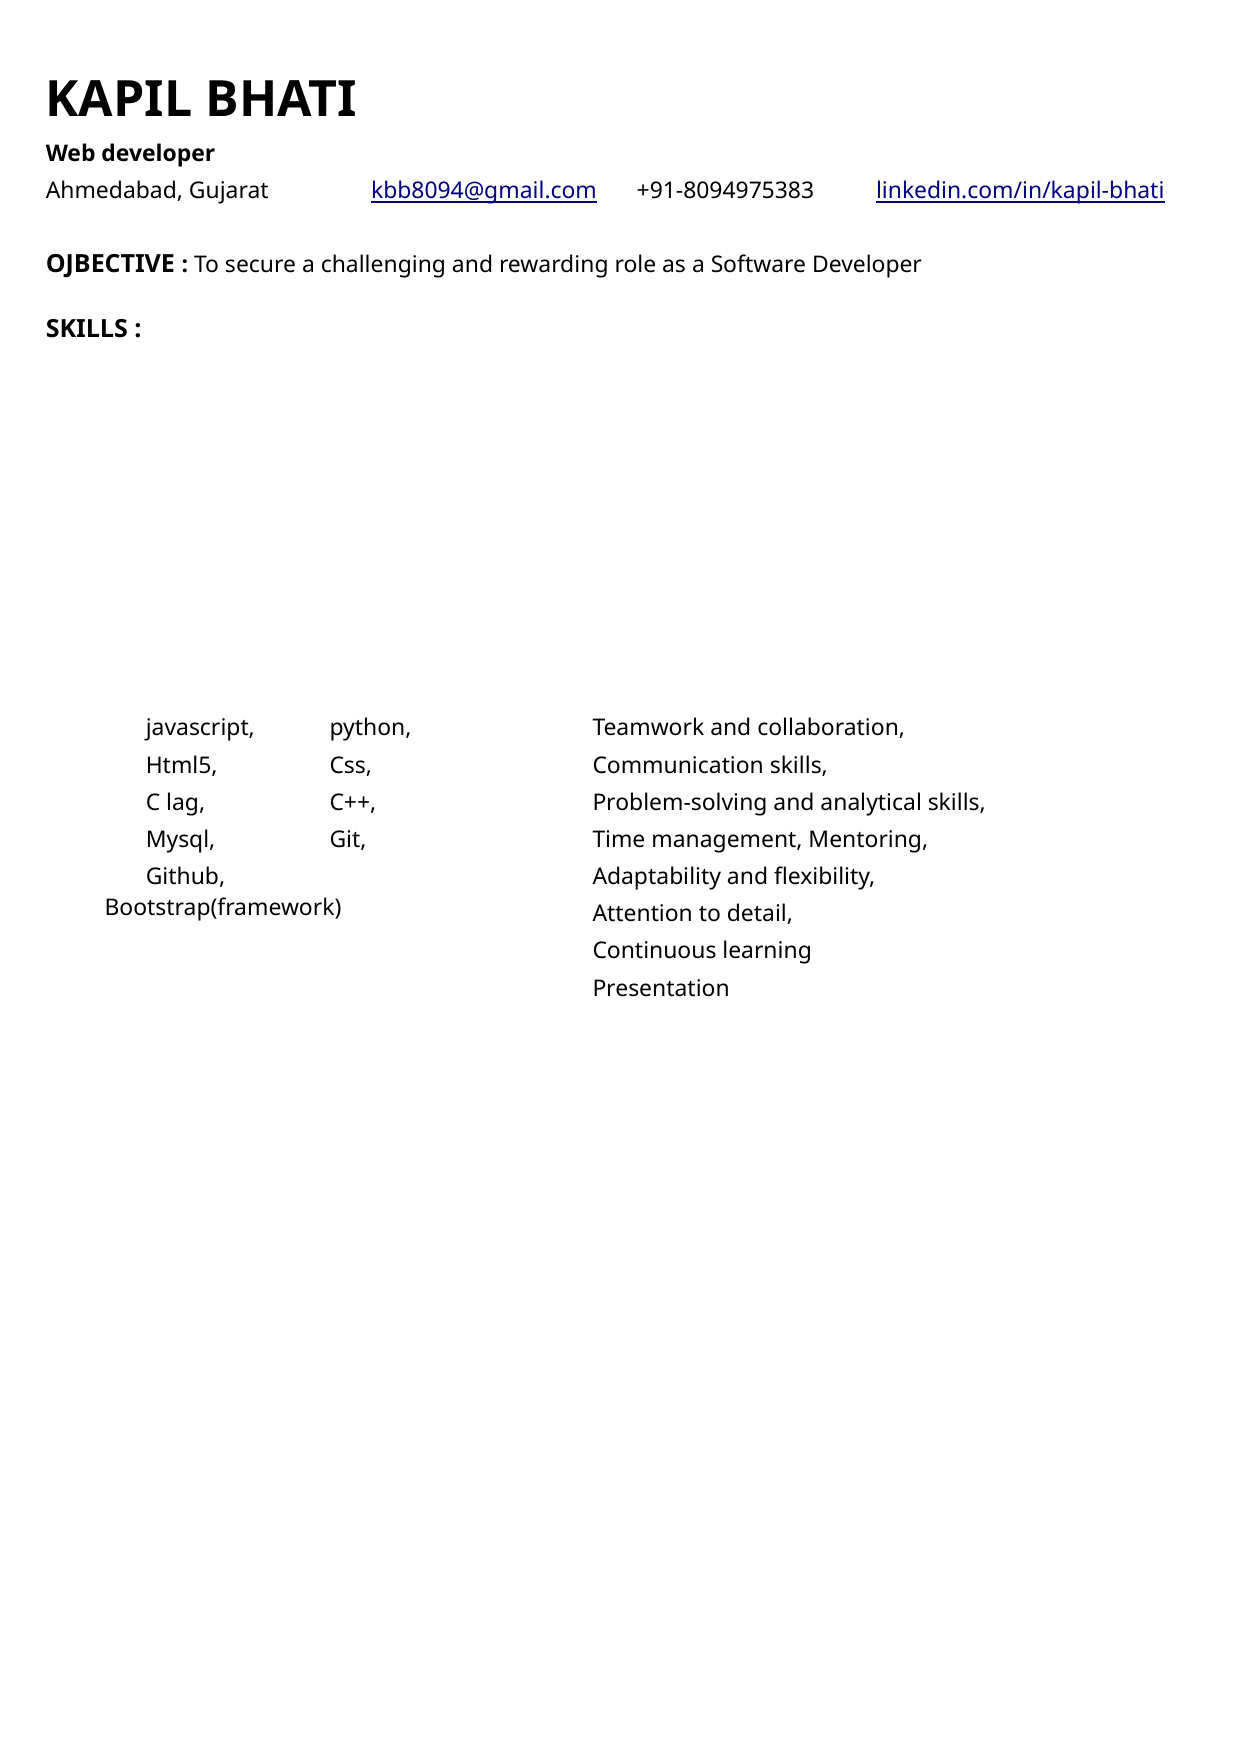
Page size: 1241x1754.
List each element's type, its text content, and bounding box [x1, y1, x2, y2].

text Ahmedabad, Gujarat kbb8094@gmail.com +91-8094975383 linkedin.com/in/kapil-bhati [46, 174, 1236, 206]
text Web developer [46, 137, 1236, 168]
text KAPIL BHATI [46, 63, 1236, 131]
text OJBECTIVE : To secure a challenging and rewarding role as a Software Developer [46, 246, 1224, 280]
text SKILLS : [46, 311, 1236, 345]
